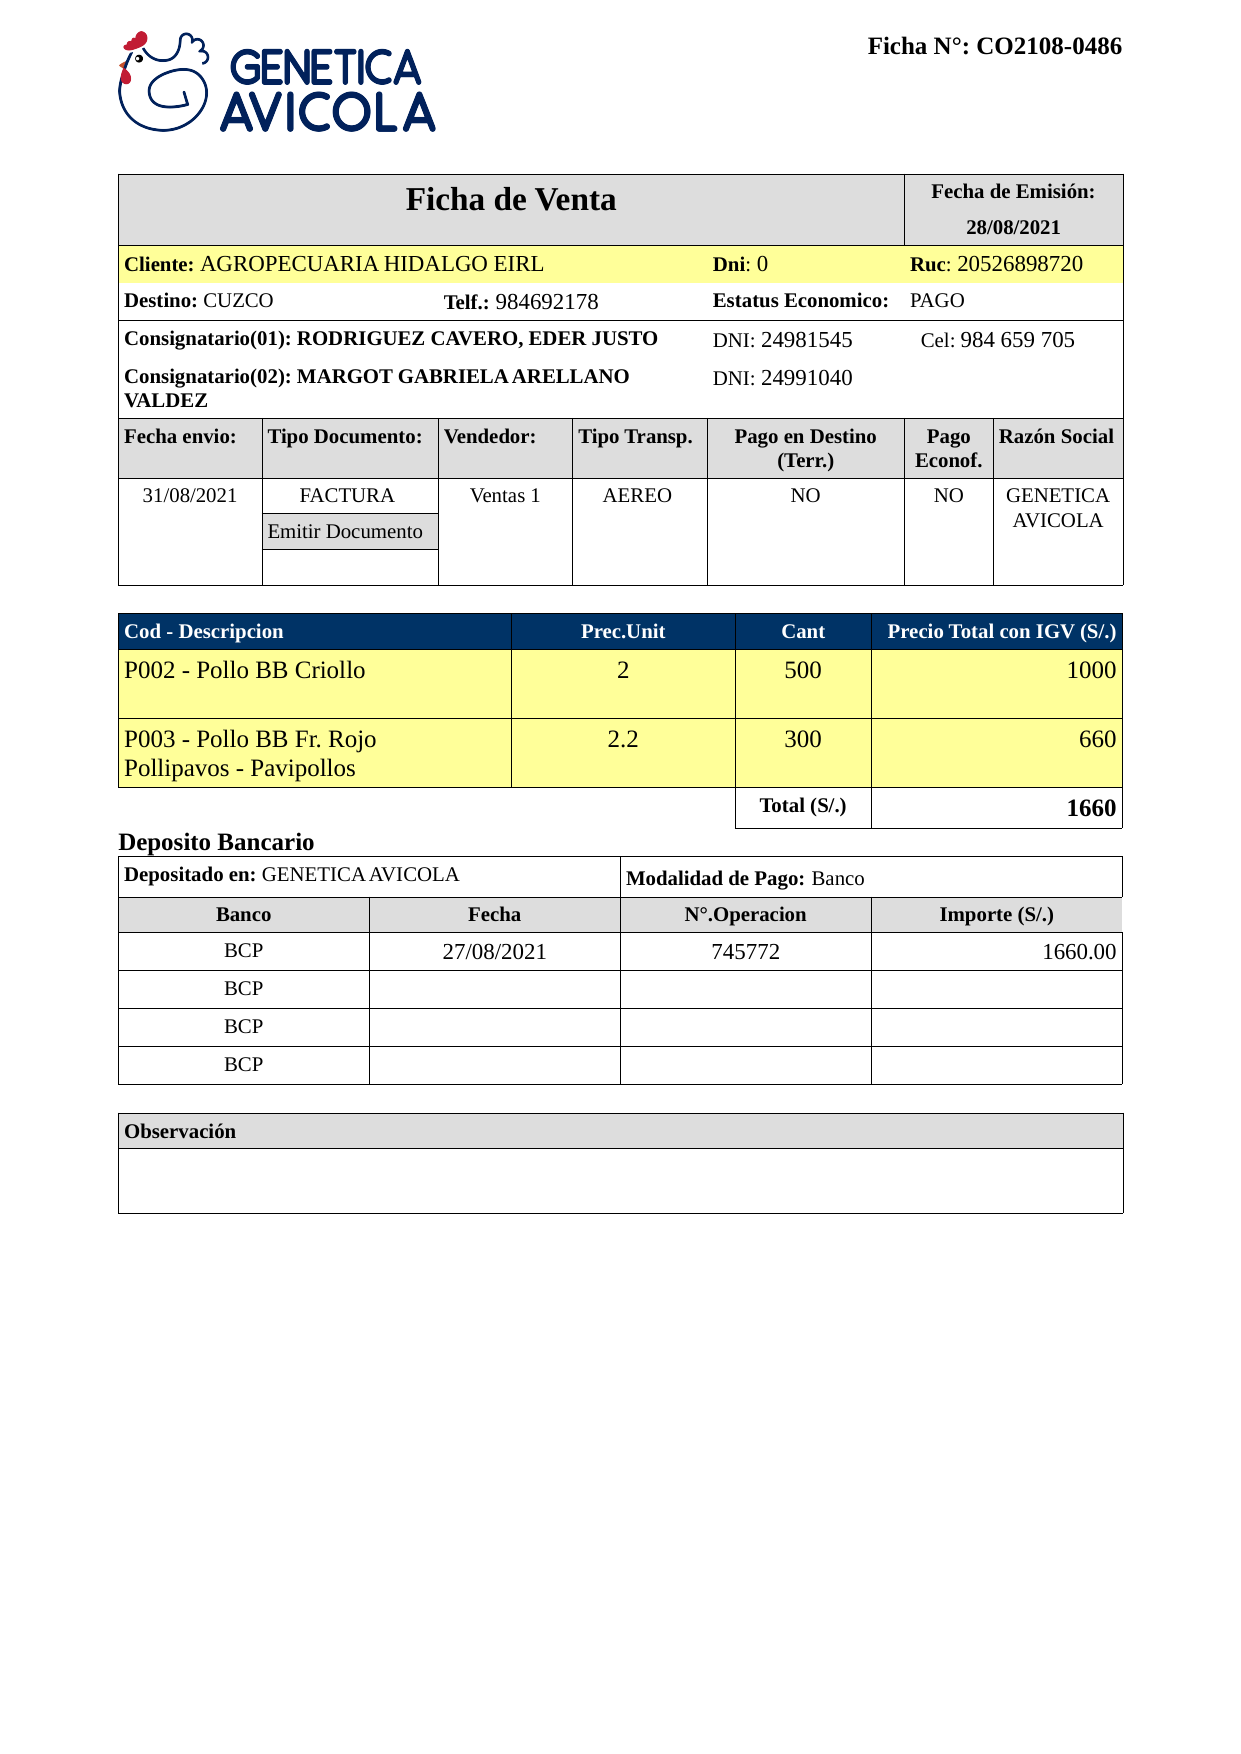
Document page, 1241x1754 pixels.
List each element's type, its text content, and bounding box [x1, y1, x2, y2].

table_cell 27/08/2021 [370, 933, 620, 970]
table_cell BCP [119, 971, 369, 1008]
table_header Cod - Descripcion [119, 614, 511, 649]
table_cell 28/08/2021 [905, 209, 1123, 245]
table_cell GENETICA AVICOLA [994, 479, 1123, 584]
table_cell BCP [119, 1047, 369, 1084]
table_cell Estatus Economico: [707, 283, 904, 320]
table_header Ficha de Venta [119, 175, 904, 245]
table_cell 300 [736, 719, 871, 787]
table_cell P003 - Pollo BB Fr. Rojo Pollipavos - Pavipollos [119, 719, 511, 787]
table_cell Telf.: 984692178 [438, 283, 707, 320]
table_cell NO [708, 479, 904, 584]
table_cell DNI: 24991040 [707, 358, 1123, 418]
table_cell Consignatario(01): RODRIGUEZ CAVERO, EDER JUSTO [119, 321, 707, 358]
table_cell 1660.00 [872, 933, 1122, 970]
table_cell DNI: 24981545 [707, 321, 915, 358]
table_cell [621, 1009, 871, 1046]
table_cell [118, 788, 511, 827]
table_cell [263, 550, 438, 584]
table_cell Total (S/.) [736, 788, 871, 827]
table_cell [872, 1009, 1122, 1046]
table_cell 1000 [872, 650, 1122, 718]
table_cell 745772 [621, 933, 871, 970]
table_cell FACTURA [263, 479, 438, 513]
table_cell BCP [119, 1009, 369, 1046]
table_cell Pago en Destino (Terr.) [708, 419, 904, 478]
text Deposito Bancario [118, 827, 1122, 856]
table_cell AEREO [573, 479, 707, 584]
table_cell Emitir Documento [263, 514, 438, 549]
picture [118, 31, 436, 132]
table_cell [872, 971, 1122, 1008]
table_cell 2 [512, 650, 735, 718]
table_cell PAGO [904, 283, 1123, 320]
table_header Fecha de Emisión: [905, 175, 1123, 209]
table_cell Razón Social [994, 419, 1123, 478]
table_cell Importe (S/.) [872, 898, 1122, 932]
table_cell 500 [736, 650, 871, 718]
table_cell Ruc: 20526898720 [904, 246, 1123, 283]
table_header Observación [119, 1114, 1123, 1148]
table_cell [872, 1047, 1122, 1084]
table_cell [621, 1047, 871, 1084]
table_header Prec.Unit [512, 614, 735, 649]
table_cell Consignatario(02): MARGOT GABRIELA ARELLANO VALDEZ [119, 358, 707, 418]
table_cell [621, 971, 871, 1008]
table_cell Cel: 984 659 705 [915, 321, 1123, 358]
table_cell [370, 971, 620, 1008]
table_cell NO [905, 479, 993, 584]
table_cell Cliente: AGROPECUARIA HIDALGO EIRL [119, 246, 707, 283]
table_cell Ventas 1 [439, 479, 572, 584]
table_cell [119, 1149, 1123, 1213]
table_cell Tipo Transp. [573, 419, 707, 478]
table_cell 31/08/2021 [119, 479, 262, 584]
table_cell P002 - Pollo BB Criollo [119, 650, 511, 718]
table_cell [370, 1009, 620, 1046]
table_header Modalidad de Pago: Banco [621, 857, 1122, 897]
table_cell N°.Operacion [621, 898, 871, 932]
table_cell Banco [119, 898, 369, 932]
table_cell Tipo Documento: [263, 419, 438, 478]
table_cell 660 [872, 719, 1122, 787]
table_header Cant [736, 614, 871, 649]
table_cell Pago Econof. [905, 419, 993, 478]
table_cell 2.2 [512, 719, 735, 787]
table_cell BCP [119, 933, 369, 970]
table_header Precio Total con IGV (S/.) [872, 614, 1122, 649]
table_cell Dni: 0 [707, 246, 904, 283]
table_cell [370, 1047, 620, 1084]
table_header Depositado en: GENETICA AVICOLA [119, 857, 620, 897]
table_cell [511, 788, 735, 827]
table_cell 1660 [872, 788, 1122, 827]
table_cell Fecha envio: [119, 419, 262, 478]
table_cell Vendedor: [439, 419, 572, 478]
table_cell Fecha [370, 898, 620, 932]
table_cell Destino: CUZCO [119, 283, 438, 320]
